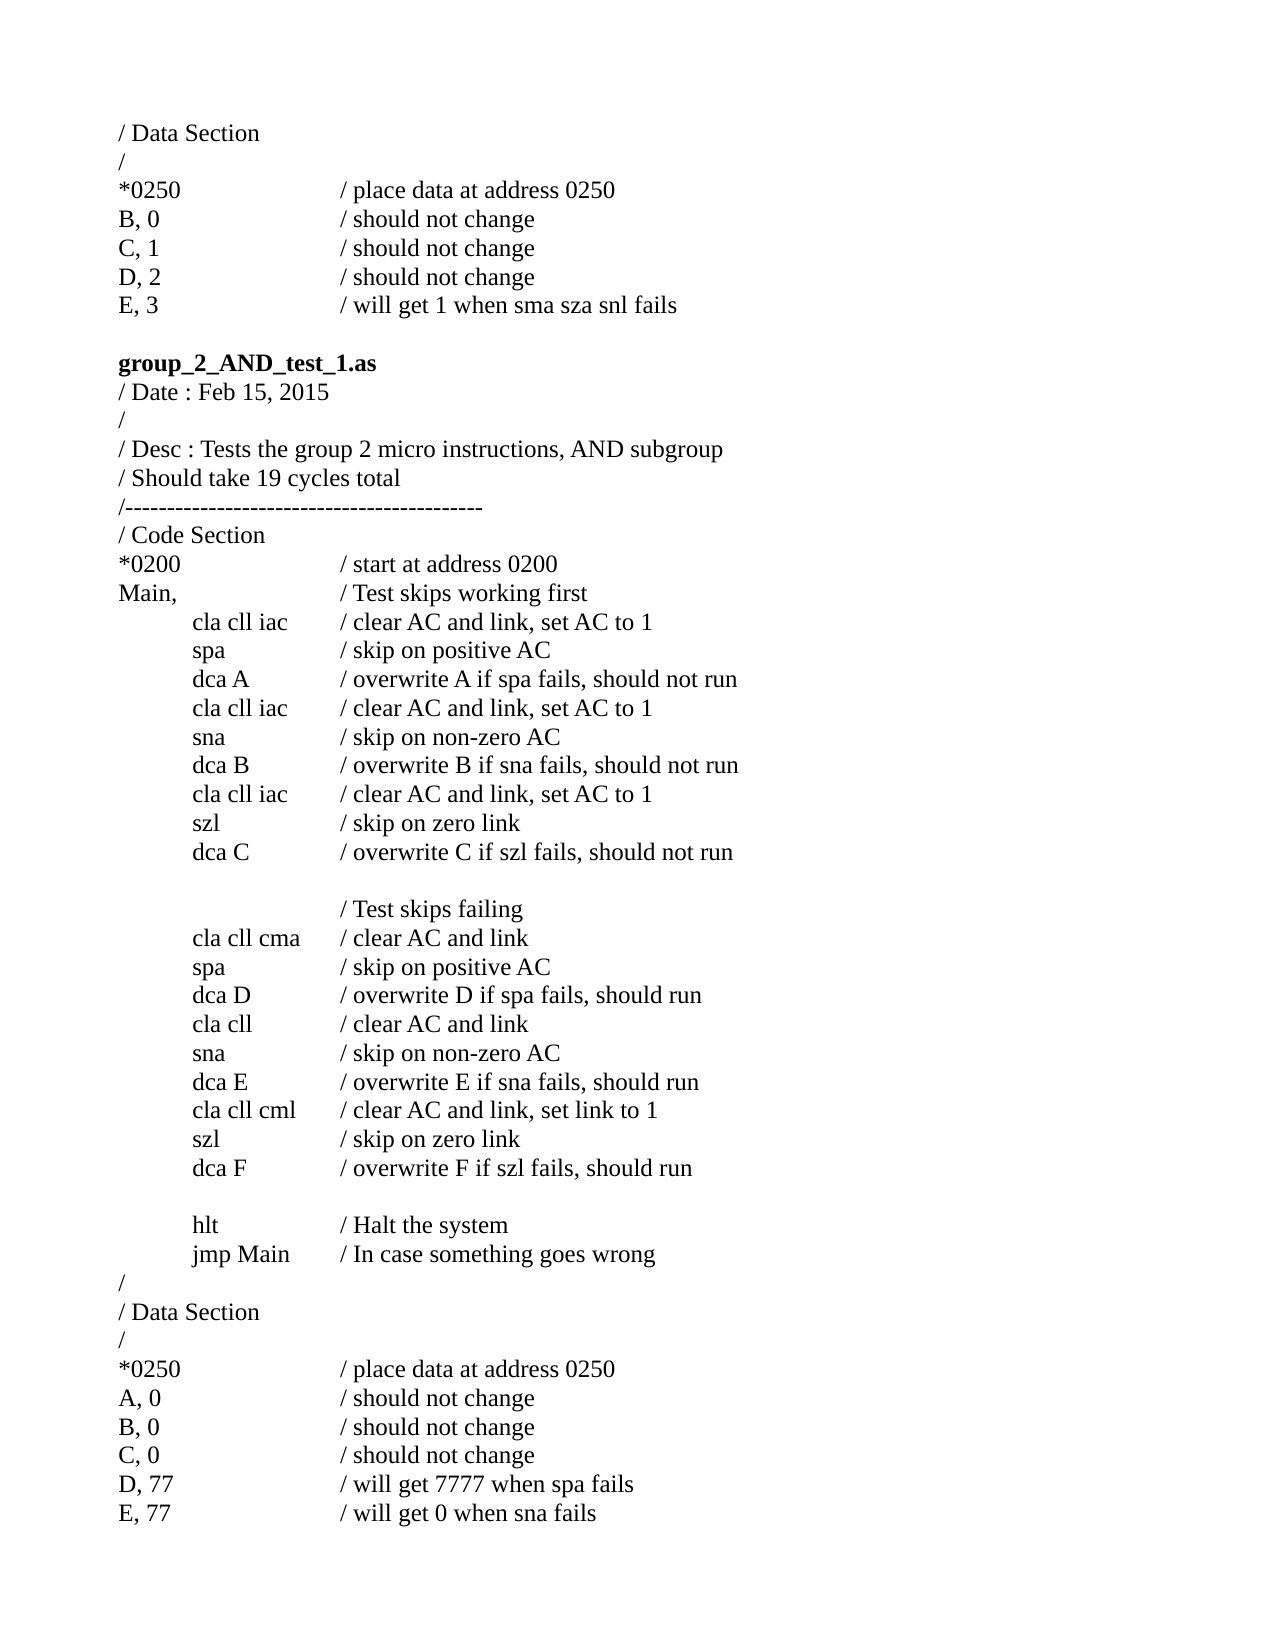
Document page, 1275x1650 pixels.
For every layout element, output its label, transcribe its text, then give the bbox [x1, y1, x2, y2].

text sna / skip on non-zero AC [118, 1038, 1157, 1067]
text *0250 / place data at address 0250 [118, 1354, 1157, 1383]
text dca F / overwrite F if szl fails, should run [118, 1153, 1157, 1182]
text dca D / overwrite D if spa fails, should run [118, 981, 1157, 1009]
text Main, / Test skips working first [118, 578, 1157, 607]
text /------------------------------------------- [118, 492, 1157, 521]
text dca B / overwrite B if sna fails, should not run [118, 751, 1157, 779]
text / Desc : Tests the group 2 micro instructions, AND subgroup [118, 434, 1157, 463]
text C, 1 / should not change [118, 233, 1157, 262]
text cla cll iac / clear AC and link, set AC to 1 [118, 693, 1157, 722]
text / [118, 1326, 1157, 1354]
text *0250 / place data at address 0250 [118, 176, 1157, 204]
text / Test skips failing [118, 894, 1157, 923]
text cla cll iac / clear AC and link, set AC to 1 [118, 607, 1157, 636]
text E, 3 / will get 1 when sma sza snl fails [118, 291, 1157, 319]
text E, 77 / will get 0 when sna fails [118, 1498, 1157, 1527]
text A, 0 / should not change [118, 1383, 1157, 1412]
text spa / skip on positive AC [118, 952, 1157, 981]
text dca C / overwrite C if szl fails, should not run [118, 837, 1157, 866]
text / Data Section [118, 118, 1157, 147]
text szl / skip on zero link [118, 808, 1157, 837]
text B, 0 / should not change [118, 204, 1157, 233]
text *0200 / start at address 0200 [118, 549, 1157, 578]
text D, 2 / should not change [118, 262, 1157, 291]
text group_2_AND_test_1.as [118, 348, 1157, 377]
text dca A / overwrite A if spa fails, should not run [118, 664, 1157, 693]
text / Date : Feb 15, 2015 [118, 377, 1157, 406]
text hlt / Halt the system [118, 1211, 1157, 1239]
text sna / skip on non-zero AC [118, 722, 1157, 751]
text D, 77 / will get 7777 when spa fails [118, 1469, 1157, 1498]
text / Code Section [118, 521, 1157, 549]
text / [118, 147, 1157, 176]
text cla cll cma / clear AC and link [118, 923, 1157, 952]
text cla cll cml / clear AC and link, set link to 1 [118, 1096, 1157, 1124]
text / Should take 19 cycles total [118, 463, 1157, 492]
text / [118, 406, 1157, 434]
text / Data Section [118, 1297, 1157, 1326]
text B, 0 / should not change [118, 1412, 1157, 1441]
text cla cll iac / clear AC and link, set AC to 1 [118, 779, 1157, 808]
text dca E / overwrite E if sna fails, should run [118, 1067, 1157, 1096]
text jmp Main / In case something goes wrong [118, 1239, 1157, 1268]
text C, 0 / should not change [118, 1441, 1157, 1469]
text cla cll / clear AC and link [118, 1009, 1157, 1038]
text / [118, 1268, 1157, 1297]
text spa / skip on positive AC [118, 636, 1157, 664]
text szl / skip on zero link [118, 1124, 1157, 1153]
